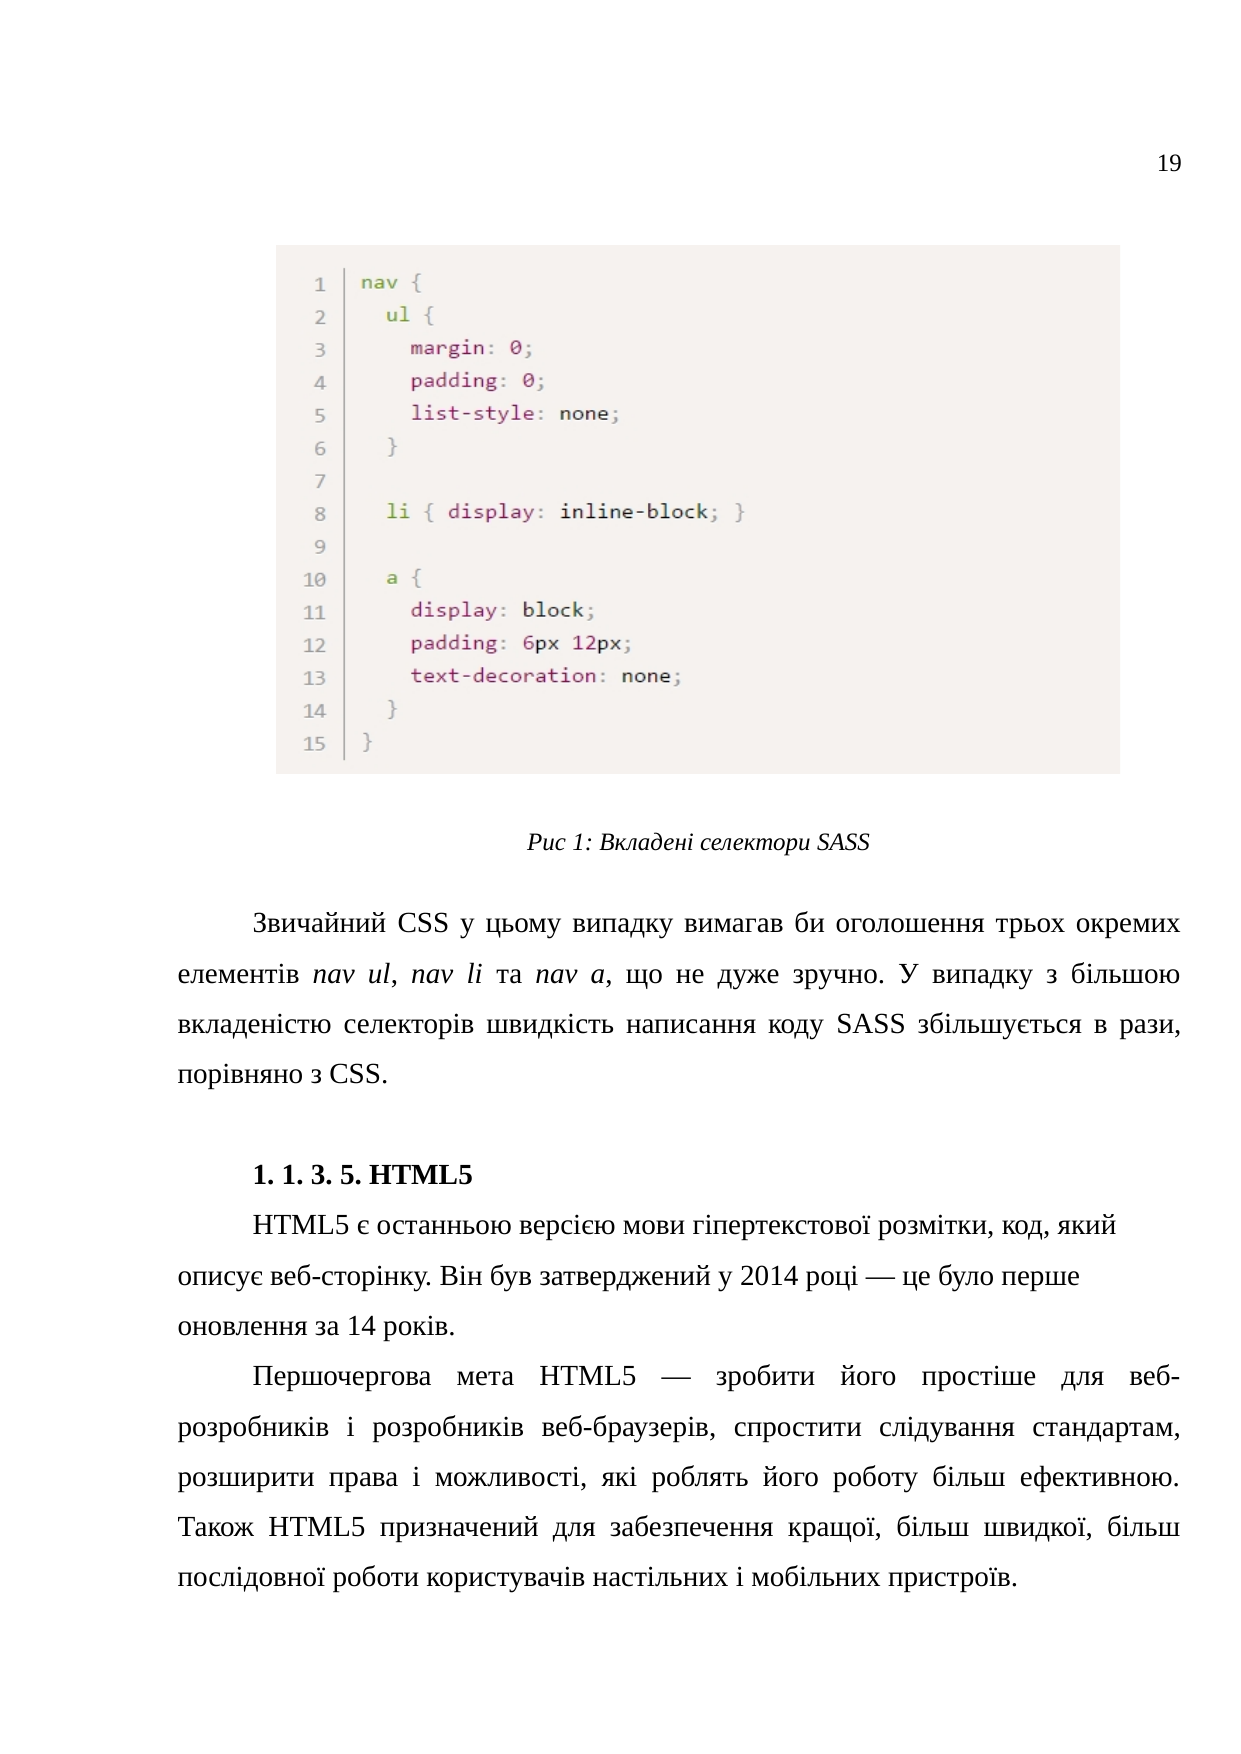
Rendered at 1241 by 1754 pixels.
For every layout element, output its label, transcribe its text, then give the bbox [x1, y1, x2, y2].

picture [276, 245, 1121, 774]
text Рис 1: Вкладені селектори SASS [242, 827, 1157, 856]
text Звичайний CSS у цьому випадку вимагав би оголошення трьох окремих елементів nav ul, nav li та nav a, що не дуже зручно. У випадку з більшою вкладеністю селекторів швидкість написання коду SASS збільшується в рази, порівняно з CSS. [177, 906, 1181, 1090]
text HTML5 є останньою версією мови гіпертекстової розмітки, код, який описує веб-сторінку. Він був затверджений у 2014 році — це було перше оновлення за 14 років. [177, 1207, 1181, 1342]
subtitle 1. 1. 3. 5. HTML5 [177, 1157, 1181, 1191]
text Першочергова мета HTML5 — зробити його простіше для веб-розробників і розробників веб-браузерів, спростити слідування стандартам, розширити права і можливості, які роблять його роботу більш ефективною. Також HTML5 призначений для забезпечення кращої, більш швидкої, більш послідовної роботи користувачів настільних і мобільних пристроїв. [177, 1358, 1181, 1593]
